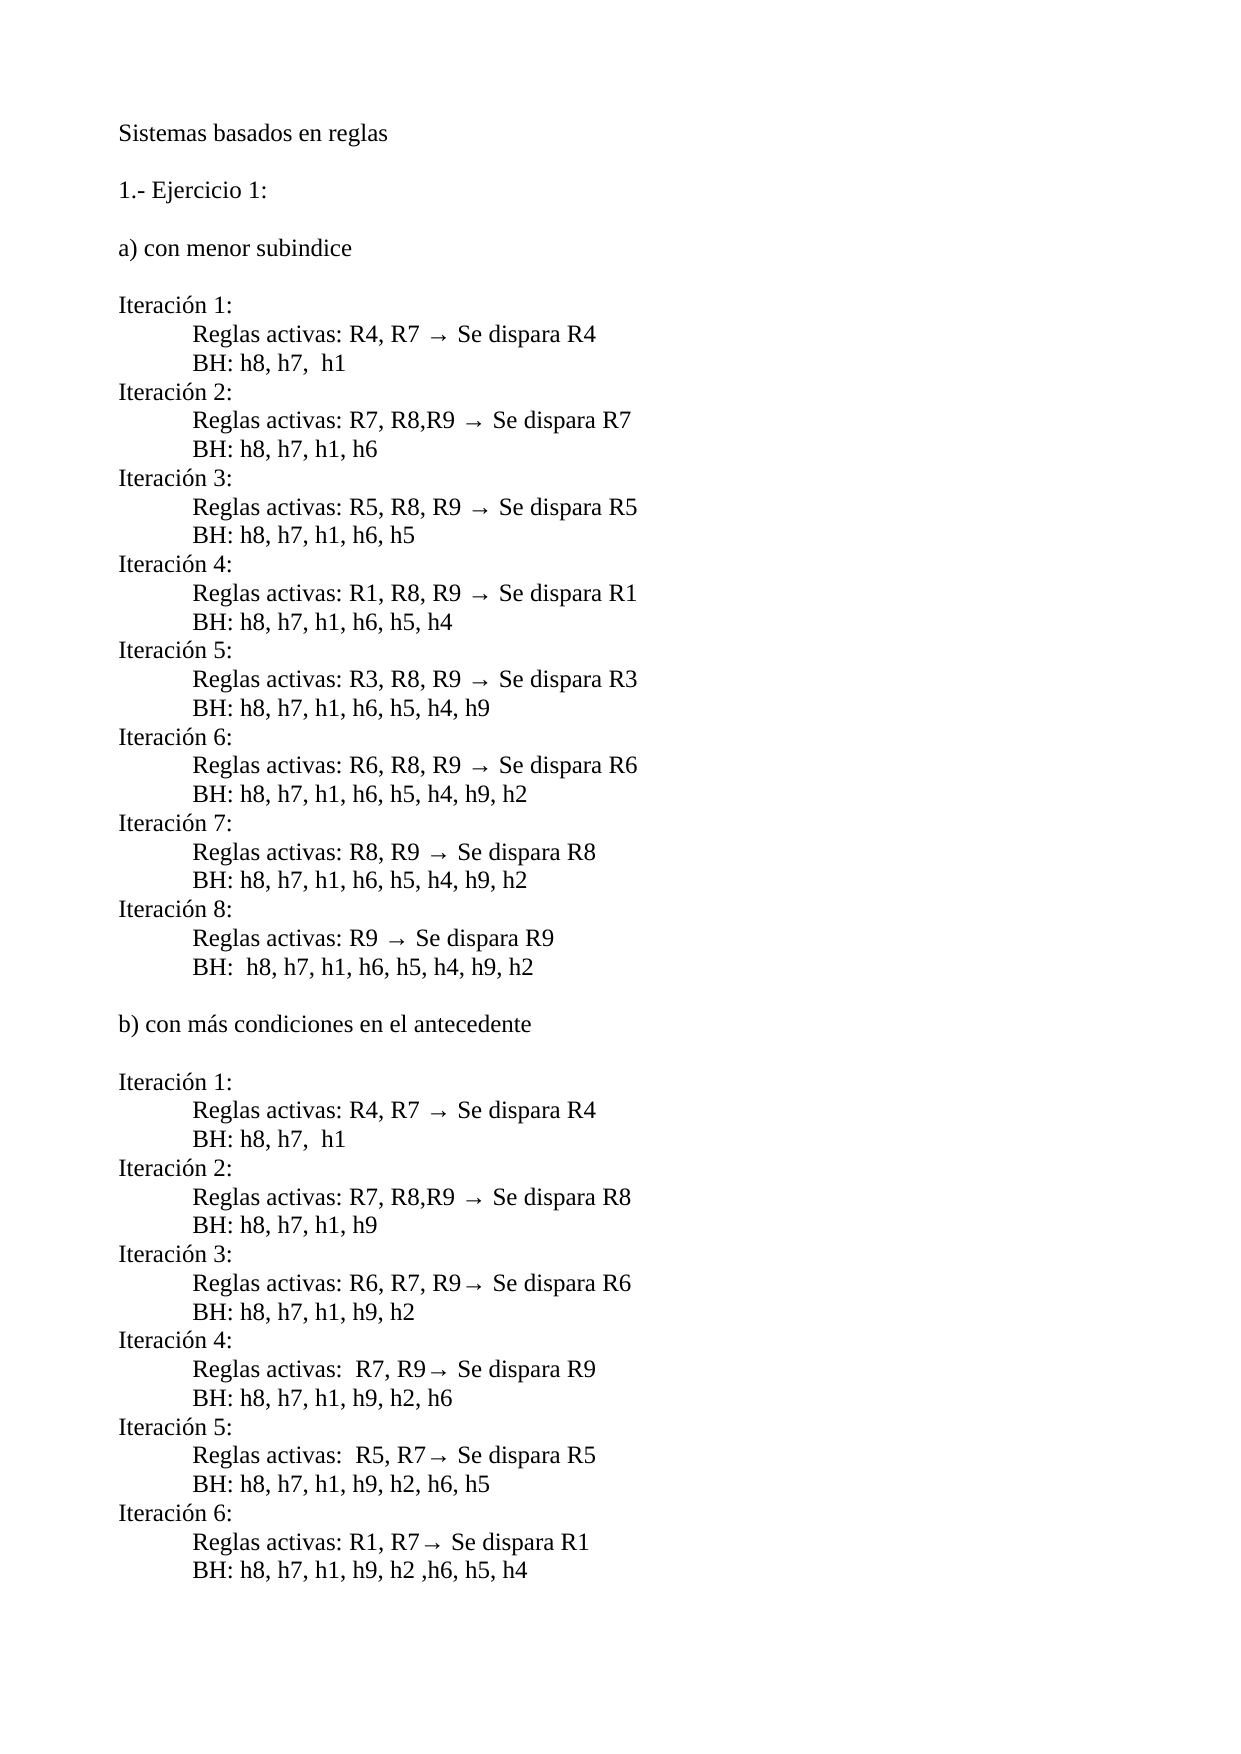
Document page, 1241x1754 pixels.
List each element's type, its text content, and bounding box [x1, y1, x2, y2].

text Iteración 8: [118, 894, 1122, 923]
text Reglas activas: R8, R9 → Se dispara R8 [118, 837, 1122, 866]
text Reglas activas: R4, R7 → Se dispara R4 [118, 1096, 1122, 1124]
text BH: h8, h7, h1 [118, 348, 1122, 377]
text Reglas activas: R3, R8, R9 → Se dispara R3 [118, 664, 1122, 693]
text BH: h8, h7, h1, h6, h5, h4 [118, 607, 1122, 636]
text Iteración 3: [118, 1239, 1122, 1268]
text Reglas activas: R9 → Se dispara R9 [118, 923, 1122, 952]
text Reglas activas: R7, R9→ Se dispara R9 [118, 1354, 1122, 1383]
text Reglas activas: R6, R7, R9→ Se dispara R6 [118, 1268, 1122, 1297]
text b) con más condiciones en el antecedente [118, 1009, 1122, 1038]
text BH: h8, h7, h1, h9, h2 [118, 1297, 1122, 1326]
text Iteración 2: [118, 377, 1122, 406]
text Iteración 4: [118, 1326, 1122, 1354]
text Reglas activas: R7, R8,R9 → Se dispara R8 [118, 1182, 1122, 1211]
text Reglas activas: R6, R8, R9 → Se dispara R6 [118, 751, 1122, 779]
text BH: h8, h7, h1, h6, h5 [118, 521, 1122, 549]
text Reglas activas: R5, R7→ Se dispara R5 [118, 1441, 1122, 1469]
text Reglas activas: R1, R7→ Se dispara R1 [118, 1527, 1122, 1556]
text BH: h8, h7, h1, h9, h2 ,h6, h5, h4 [118, 1556, 1122, 1584]
text Iteración 7: [118, 808, 1122, 837]
text 1.- Ejercicio 1: [118, 176, 1122, 204]
text Sistemas basados en reglas [118, 118, 1122, 147]
text BH: h8, h7, h1, h6, h5, h4, h9 [118, 693, 1122, 722]
text BH: h8, h7, h1, h9 [118, 1211, 1122, 1239]
text BH: h8, h7, h1, h6, h5, h4, h9, h2 [118, 866, 1122, 894]
text Reglas activas: R5, R8, R9 → Se dispara R5 [118, 492, 1122, 521]
text Reglas activas: R4, R7 → Se dispara R4 [118, 319, 1122, 348]
text Reglas activas: R1, R8, R9 → Se dispara R1 [118, 578, 1122, 607]
text Iteración 6: [118, 1498, 1122, 1527]
text Iteración 2: [118, 1153, 1122, 1182]
text Iteración 3: [118, 463, 1122, 492]
text Iteración 4: [118, 549, 1122, 578]
text a) con menor subindice [118, 233, 1122, 262]
text Iteración 1: [118, 1067, 1122, 1096]
text Iteración 1: [118, 291, 1122, 319]
text Reglas activas: R7, R8,R9 → Se dispara R7 [118, 406, 1122, 434]
text BH: h8, h7, h1, h9, h2, h6, h5 [118, 1469, 1122, 1498]
text Iteración 5: [118, 1412, 1122, 1441]
text Iteración 5: [118, 636, 1122, 664]
text BH: h8, h7, h1, h6 [118, 434, 1122, 463]
text BH: h8, h7, h1, h9, h2, h6 [118, 1383, 1122, 1412]
text BH: h8, h7, h1, h6, h5, h4, h9, h2 [118, 779, 1122, 808]
text BH: h8, h7, h1, h6, h5, h4, h9, h2 [118, 952, 1122, 981]
text BH: h8, h7, h1 [118, 1124, 1122, 1153]
text Iteración 6: [118, 722, 1122, 751]
